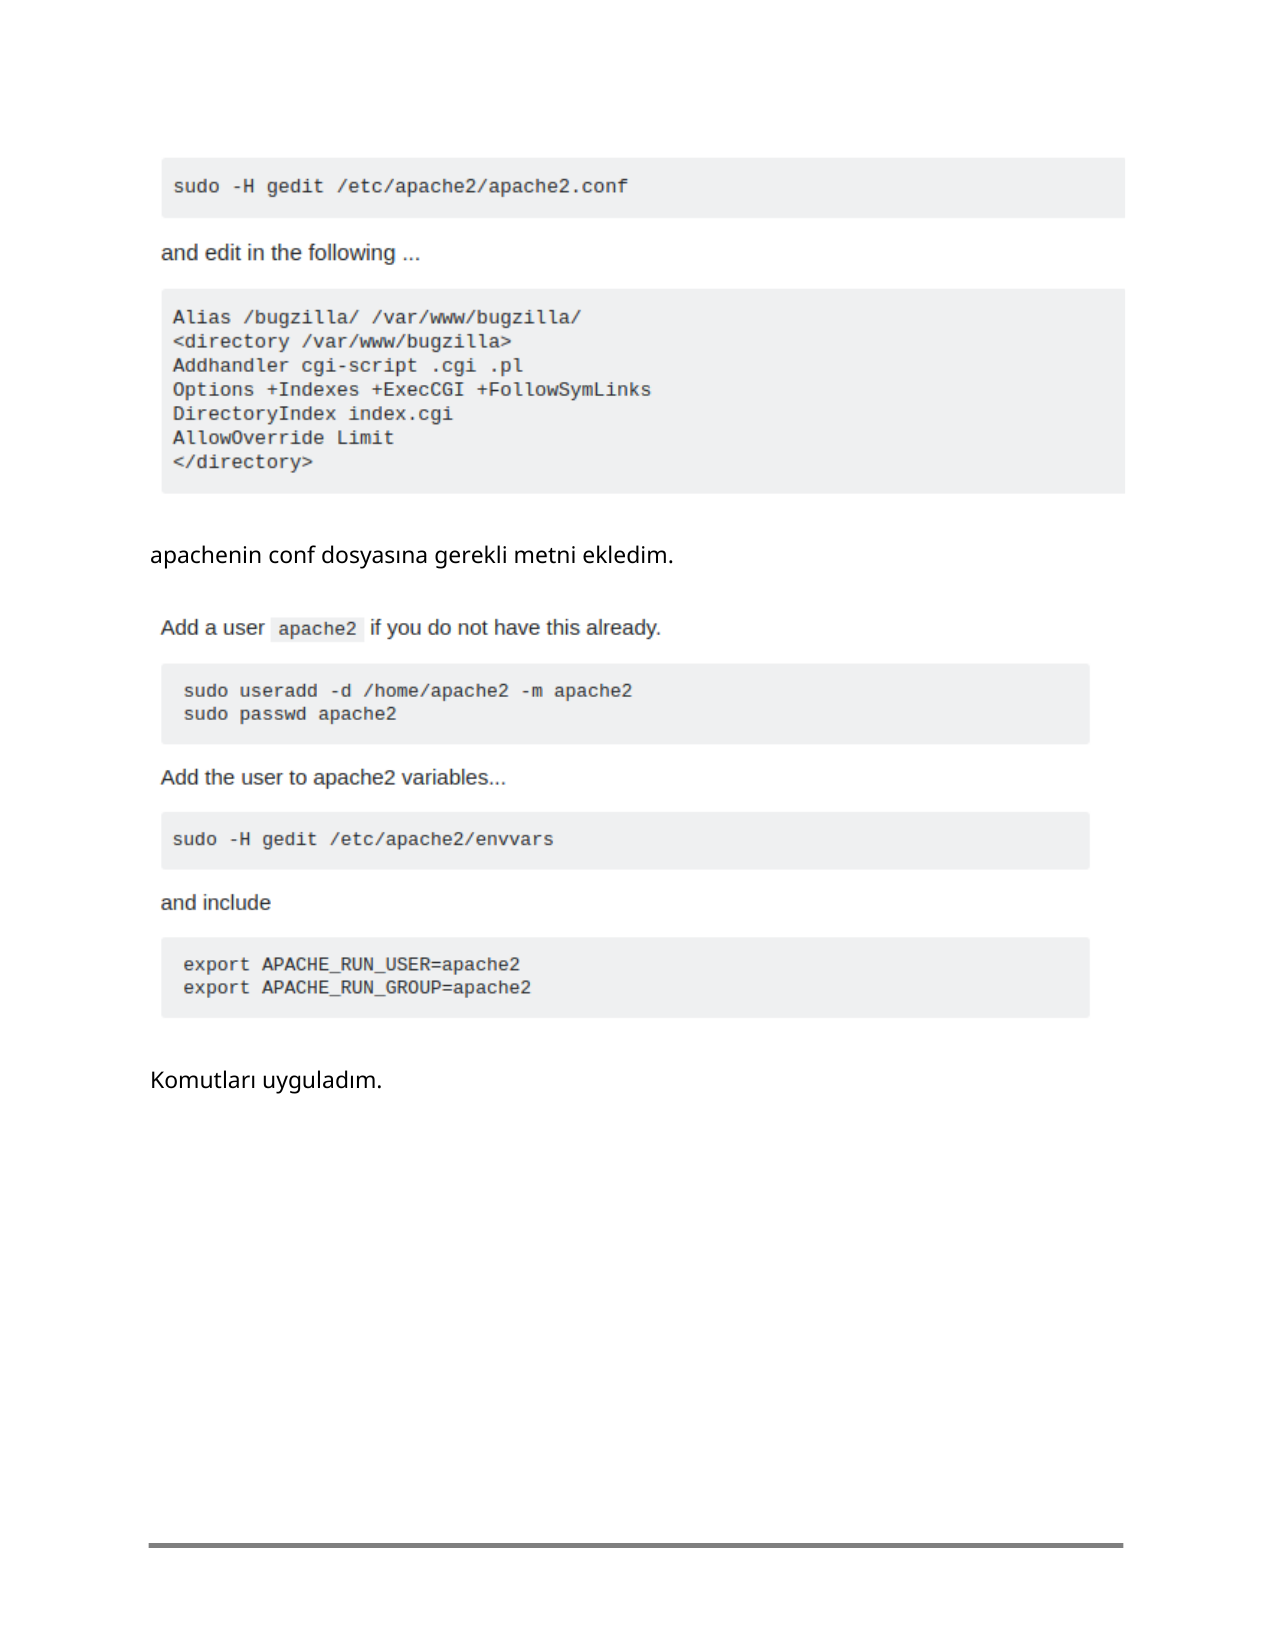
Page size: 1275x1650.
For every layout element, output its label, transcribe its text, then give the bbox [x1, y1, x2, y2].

picture [150, 600, 1125, 1034]
text apachenin conf dosyasına gerekli metni ekledim. [150, 538, 1125, 570]
picture [150, 150, 1125, 509]
text Komutları uyguladım. [150, 1063, 1125, 1095]
picture [148, 1543, 1124, 1548]
